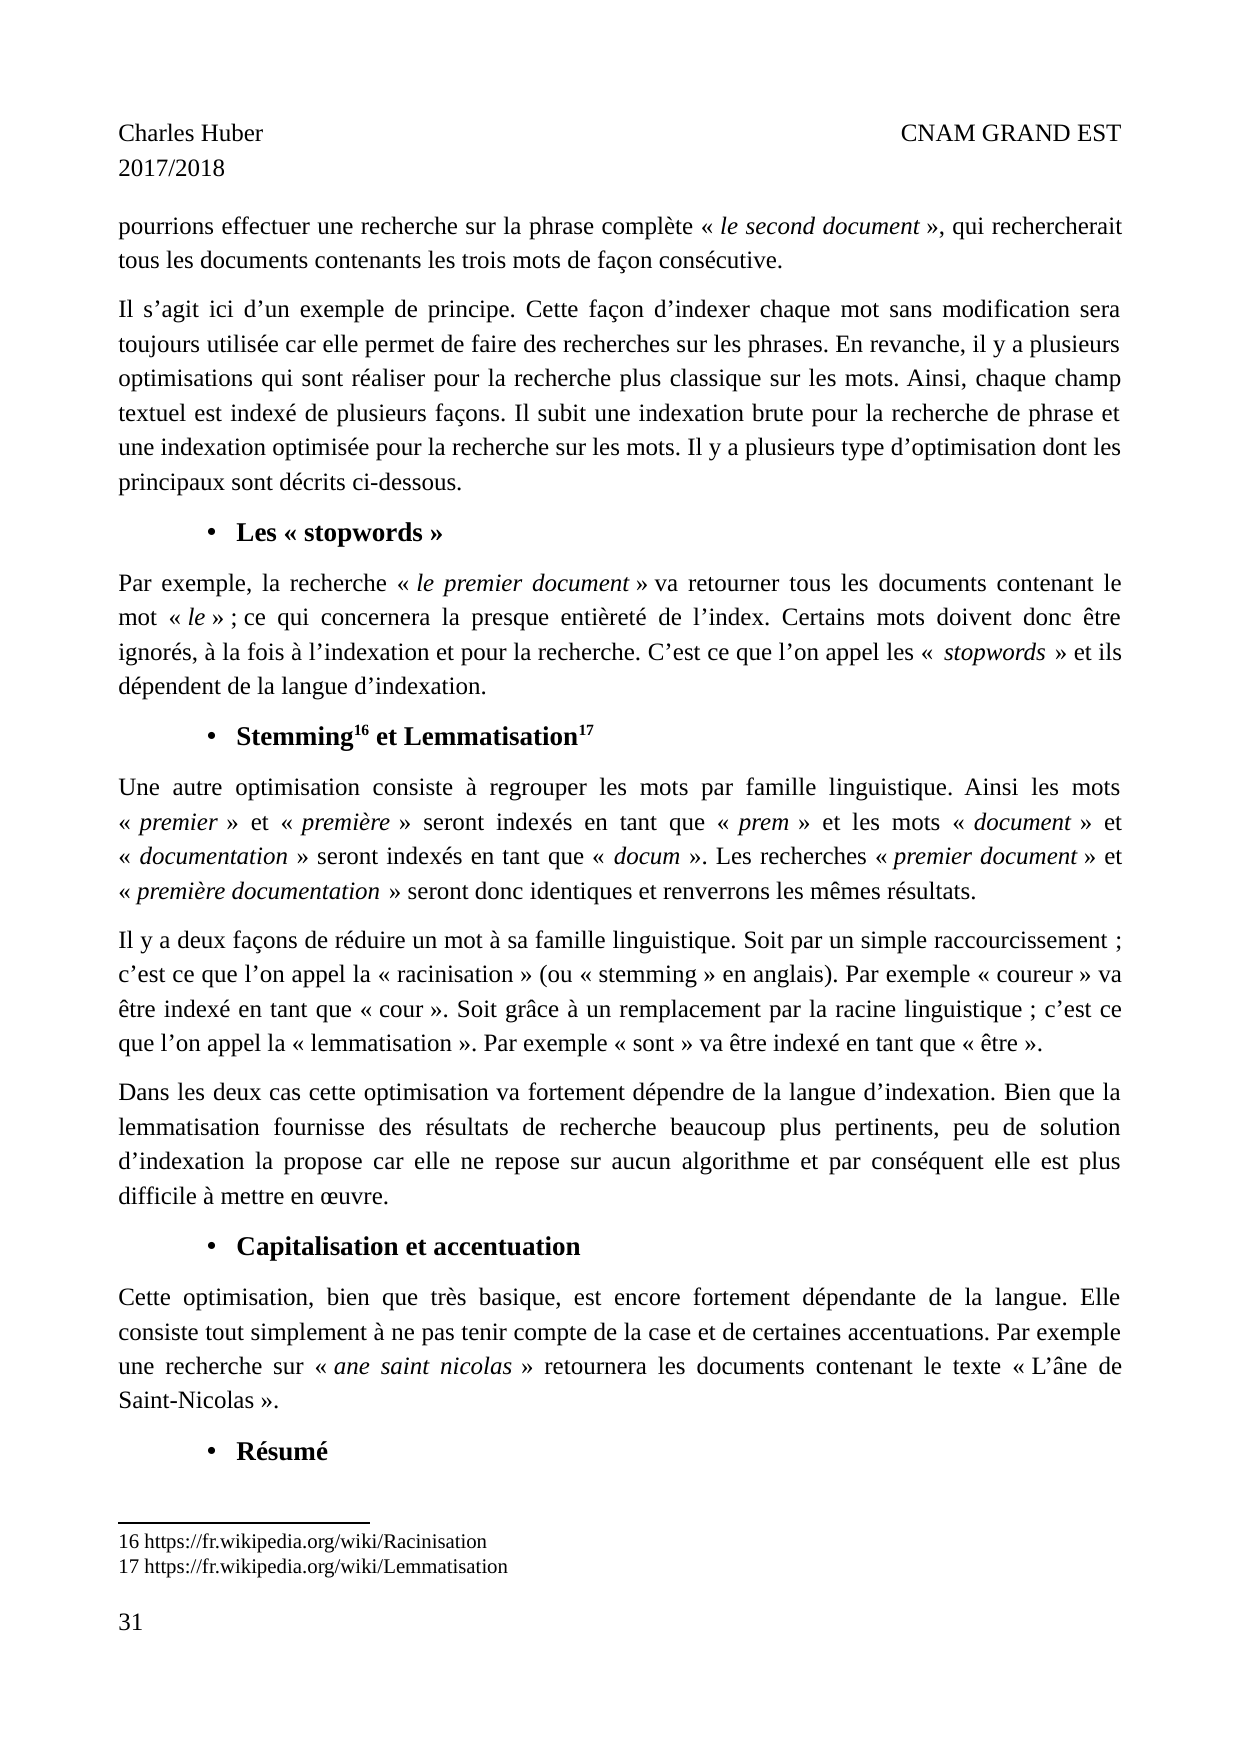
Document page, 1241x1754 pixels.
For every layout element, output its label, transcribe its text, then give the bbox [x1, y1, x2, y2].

text Il y a deux façons de réduire un mot à sa famille linguistique. Soit par un simple raccourcissement ; c’est ce que l’on appel la « racinisation » (ou « stemming » en anglais). Par exemple « coureur » va être indexé en tant que « cour ». Soit grâce à un remplacement par la racine linguistique ; c’est ce que l’on appel la « lemmatisation ». Par exemple « sont » va être indexé en tant que « être ». [118, 925, 1122, 1057]
text Dans les deux cas cette optimisation va fortement dépendre de la langue d’indexation. Bien que la lemmatisation fournisse des résultats de recherche beaucoup plus pertinents, peu de solution d’indexation la propose car elle ne repose sur aucun algorithme et par conséquent elle est plus difficile à mettre en œuvre. [118, 1077, 1122, 1210]
text Il s’agit ici d’un exemple de principe. Cette façon d’indexer chaque mot sans modification sera toujours utilisée car elle permet de faire des recherches sur les phrases. En revanche, il y a plusieurs optimisations qui sont réaliser pour la recherche plus classique sur les mots. Ainsi, chaque champ textuel est indexé de plusieurs façons. Il subit une indexation brute pour la recherche de phrase et une indexation optimisée pour la recherche sur les mots. Il y a plusieurs type d’optimisation dont les principaux sont décrits ci-dessous. [118, 294, 1122, 496]
subtitle Résumé [207, 1434, 1122, 1466]
text Cette optimisation, bien que très basique, est encore fortement dépendante de la langue. Elle consiste tout simplement à ne pas tenir compte de la case et de certaines accentuations. Par exemple une recherche sur « ane saint nicolas » retournera les documents contenant le texte « L’âne de Saint-Nicolas ». [118, 1282, 1122, 1414]
list https://fr.wikipedia.org/wiki/Racinisation [118, 1529, 1122, 1553]
subtitle Les « stopwords » [207, 516, 1122, 547]
subtitle Capitalisation et accentuation [207, 1230, 1122, 1261]
text pourrions effectuer une recherche sur la phrase complète « le second document », qui rechercherait tous les documents contenants les trois mots de façon consécutive. [118, 211, 1122, 274]
list https://fr.wikipedia.org/wiki/Lemmatisation [118, 1553, 1122, 1578]
text Par exemple, la recherche « le premier document » va retourner tous les documents contenant le mot « le » ; ce qui concernera la presque entièreté de l’index. Certains mots doivent donc être ignorés, à la fois à l’indexation et pour la recherche. C’est ce que l’on appel les « stopwords » et ils dépendent de la langue d’indexation. [118, 568, 1122, 700]
subtitle Stemming et Lemmatisation [207, 720, 1122, 752]
text Une autre optimisation consiste à regrouper les mots par famille linguistique. Ainsi les mots « premier » et « première » seront indexés en tant que « prem » et les mots « document » et « documentation » seront indexés en tant que « docum ». Les recherches « premier document » et « première documentation » seront donc identiques et renverrons les mêmes résultats. [118, 772, 1122, 905]
